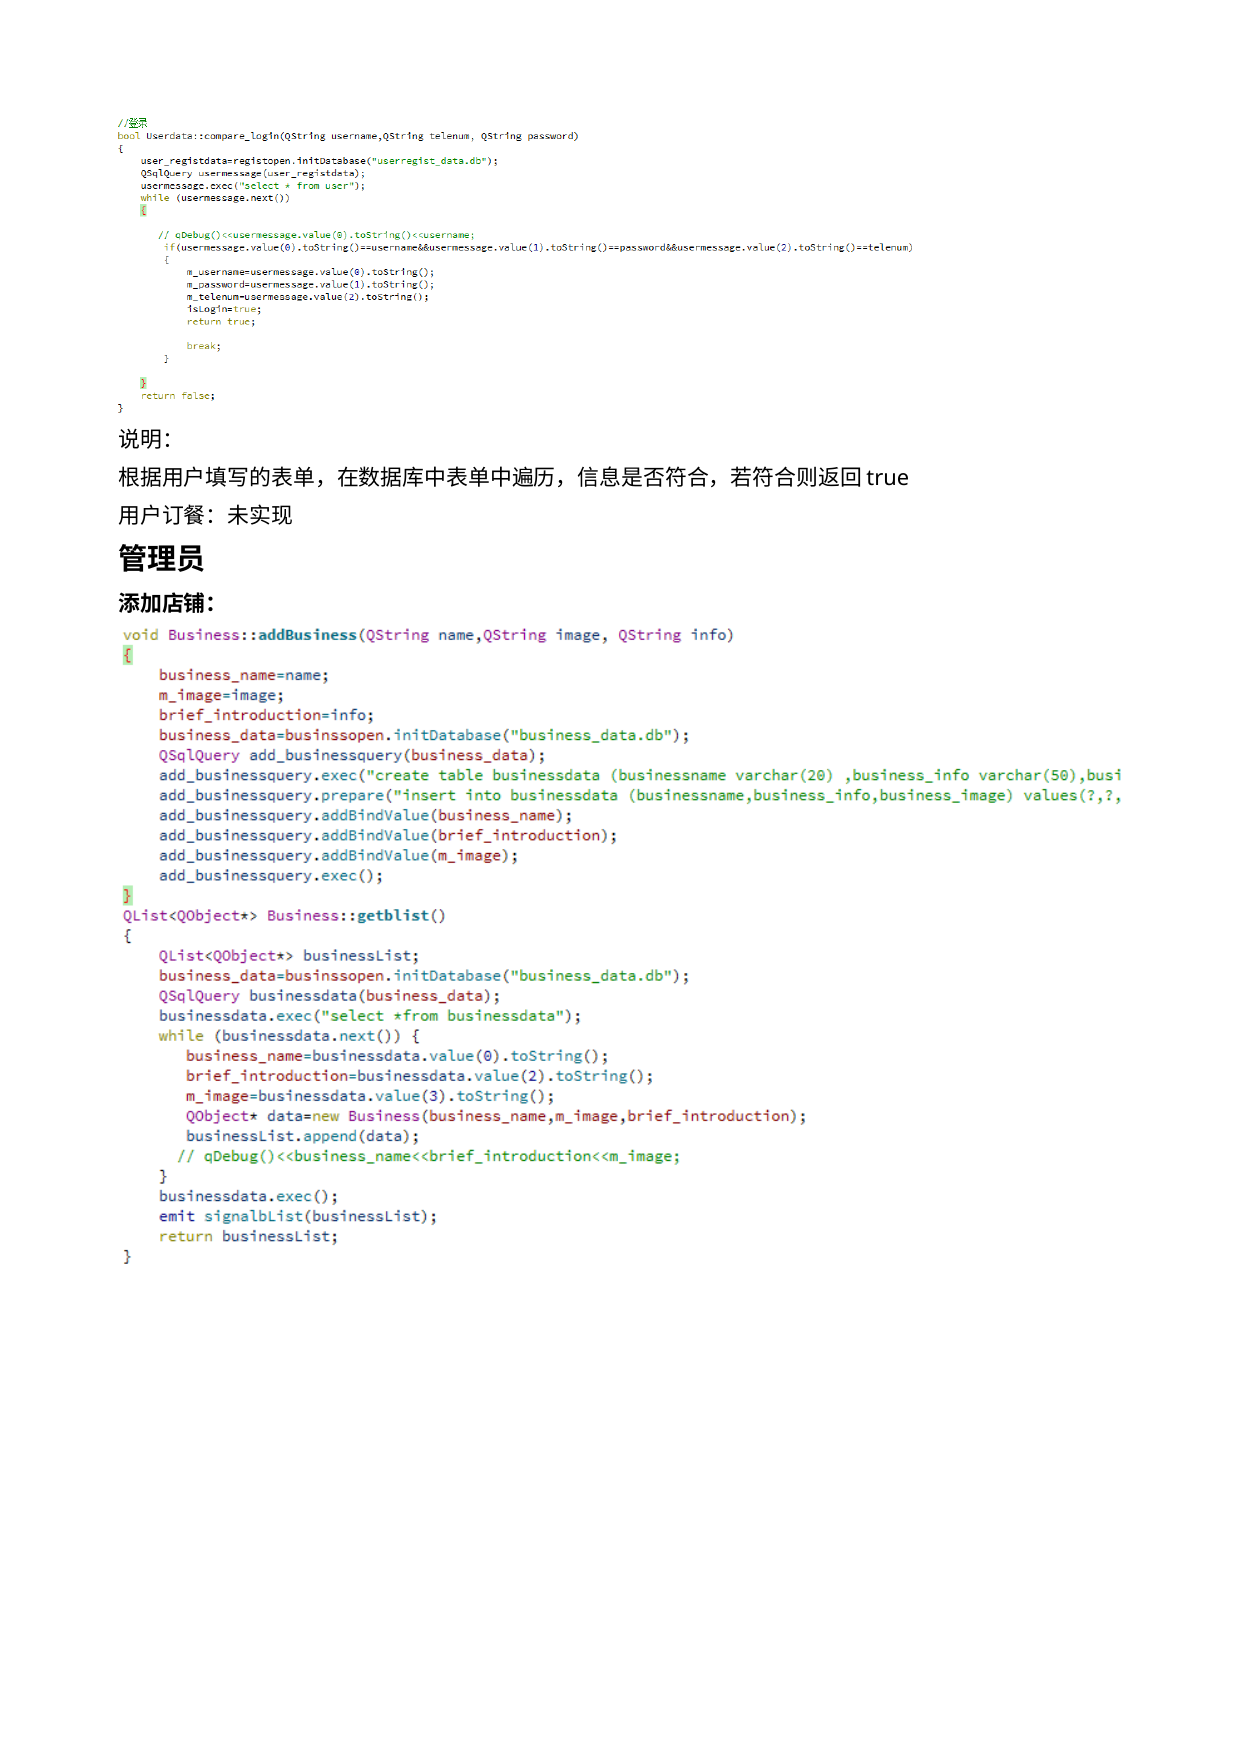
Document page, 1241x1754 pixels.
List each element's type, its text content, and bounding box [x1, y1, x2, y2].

text 说明： [118, 422, 1122, 453]
text 用户订餐：未实现 [118, 498, 1122, 529]
text 管理员 [118, 536, 1122, 578]
text 添加店铺： [118, 586, 1122, 625]
text 根据用户填写的表单，在数据库中表单中遍历，信息是否符合，若符合则返回true [118, 460, 1122, 491]
